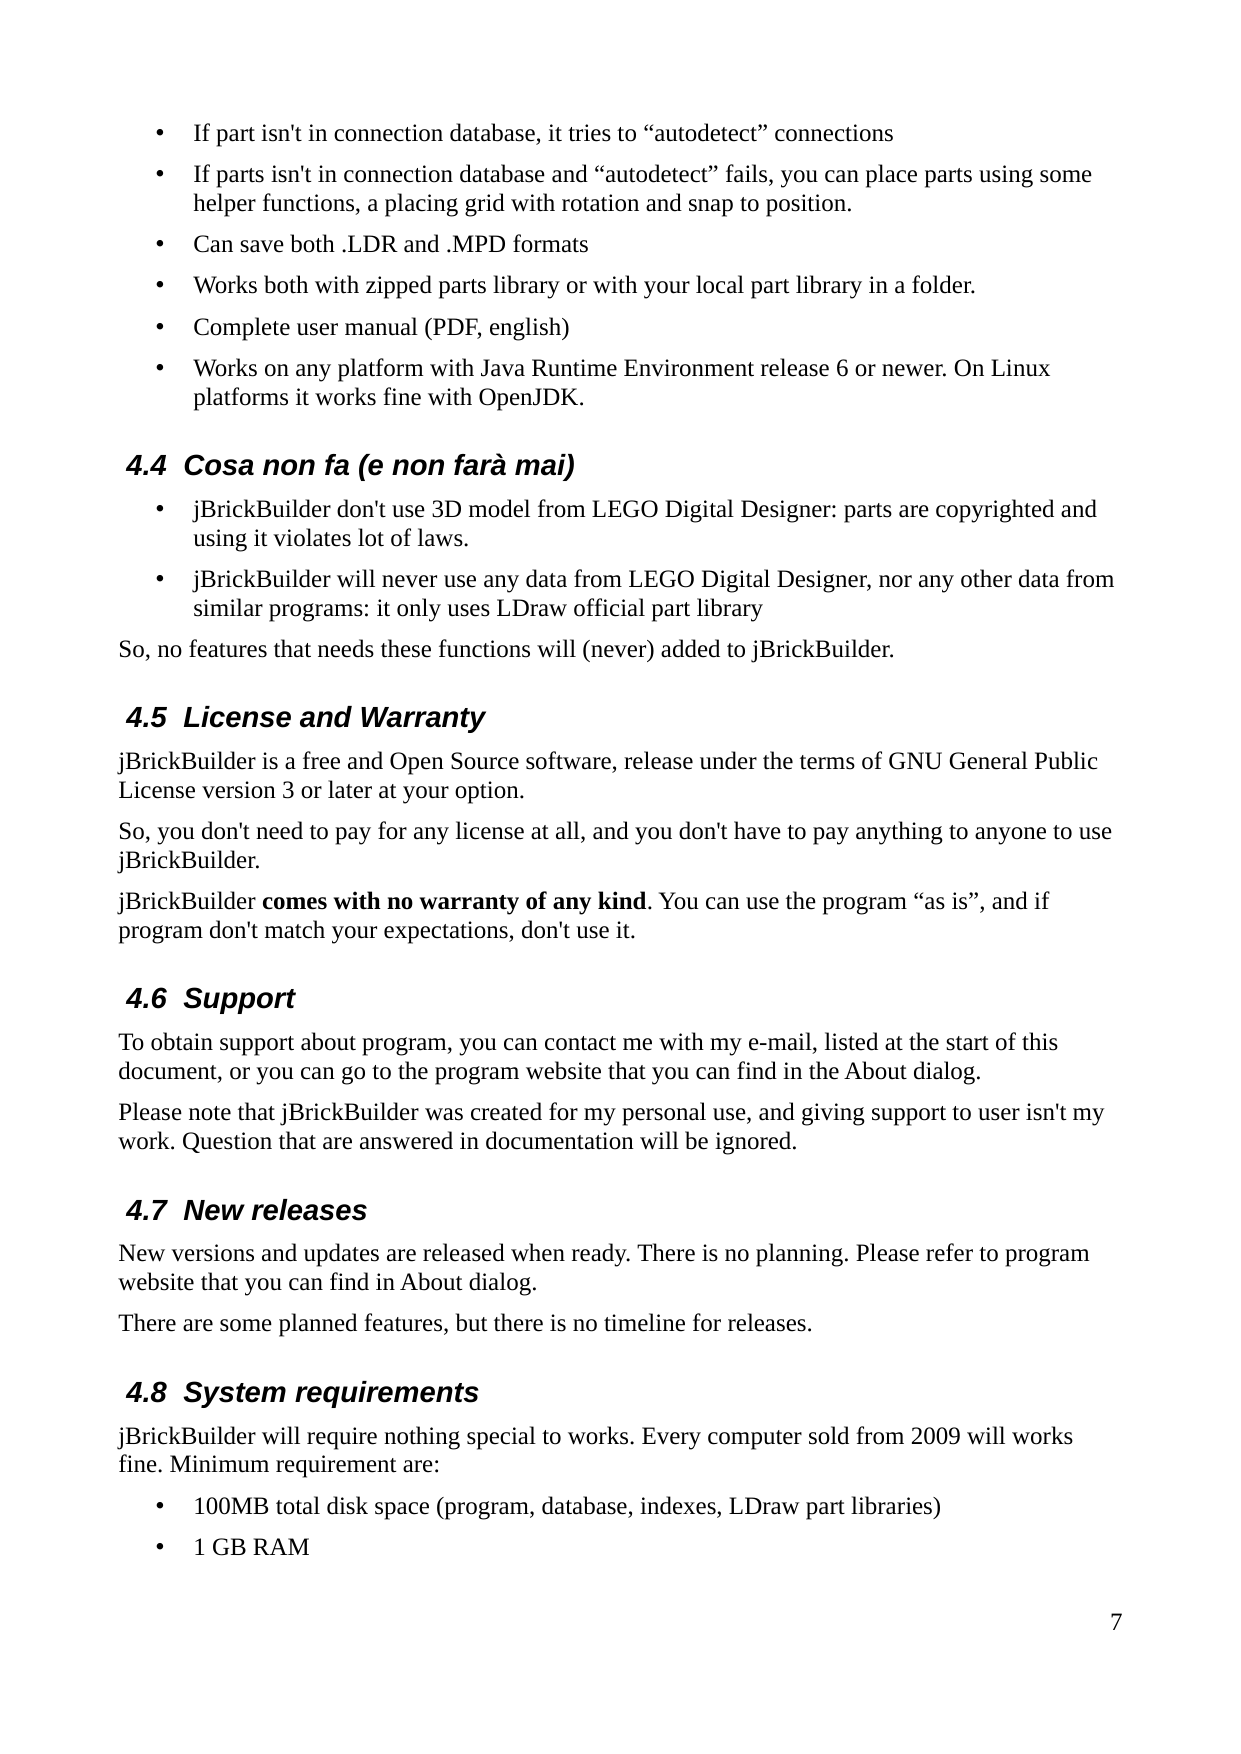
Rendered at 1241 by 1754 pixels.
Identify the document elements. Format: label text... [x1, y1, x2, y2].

list Works on any platform with Java Runtime Environment release 6 or newer. On Linux platforms it works fine with OpenJDK. [156, 353, 1122, 411]
list jBrickBuilder will never use any data from LEGO Digital Designer, nor any other data from similar programs: it only uses LDraw official part library [156, 564, 1122, 622]
subtitle Cosa non fa (e non farà mai) [118, 448, 1122, 482]
subtitle Support [118, 981, 1122, 1015]
list 1 GB RAM [156, 1532, 1122, 1561]
list If parts isn't in connection database and “autodetect” fails, you can place parts using some helper functions, a placing grid with rotation and snap to position. [156, 159, 1122, 217]
subtitle License and Warranty [118, 700, 1122, 734]
subtitle New releases [118, 1192, 1122, 1226]
text So, no features that needs these functions will (never) added to jBrickBuilder. [118, 634, 1122, 663]
list Complete user manual (PDF, english) [156, 312, 1122, 341]
list If part isn't in connection database, it tries to “autodetect” connections [156, 118, 1122, 147]
list 100MB total disk space (program, database, indexes, LDraw part libraries) [156, 1491, 1122, 1519]
text New versions and updates are released when ready. There is no planning. Please refer to program website that you can find in About dialog. [118, 1238, 1122, 1296]
list Works both with zipped parts library or with your local part library in a folder. [156, 271, 1122, 299]
text To obtain support about program, you can contact me with my e-mail, listed at the start of this document, or you can go to the program website that you can find in the About dialog. [118, 1027, 1122, 1085]
list Can save both .LDR and .MPD formats [156, 229, 1122, 258]
list jBrickBuilder don't use 3D model from LEGO Digital Designer: parts are copyrighted and using it violates lot of laws. [156, 494, 1122, 552]
subtitle System requirements [118, 1375, 1122, 1408]
text jBrickBuilder is a free and Open Source software, release under the terms of GNU General Public License version 3 or later at your option. [118, 746, 1122, 804]
text jBrickBuilder comes with no warranty of any kind. You can use the program “as is”, and if program don't match your expectations, don't use it. [118, 886, 1122, 944]
text There are some planned features, but there is no timeline for releases. [118, 1308, 1122, 1337]
text Please note that jBrickBuilder was created for my personal use, and giving support to user isn't my work. Question that are answered in documentation will be ignored. [118, 1097, 1122, 1155]
text So, you don't need to pay for any license at all, and you don't have to pay anything to anyone to use jBrickBuilder. [118, 816, 1122, 874]
text jBrickBuilder will require nothing special to works. Every computer sold from 2009 will works fine. Minimum requirement are: [118, 1421, 1122, 1478]
